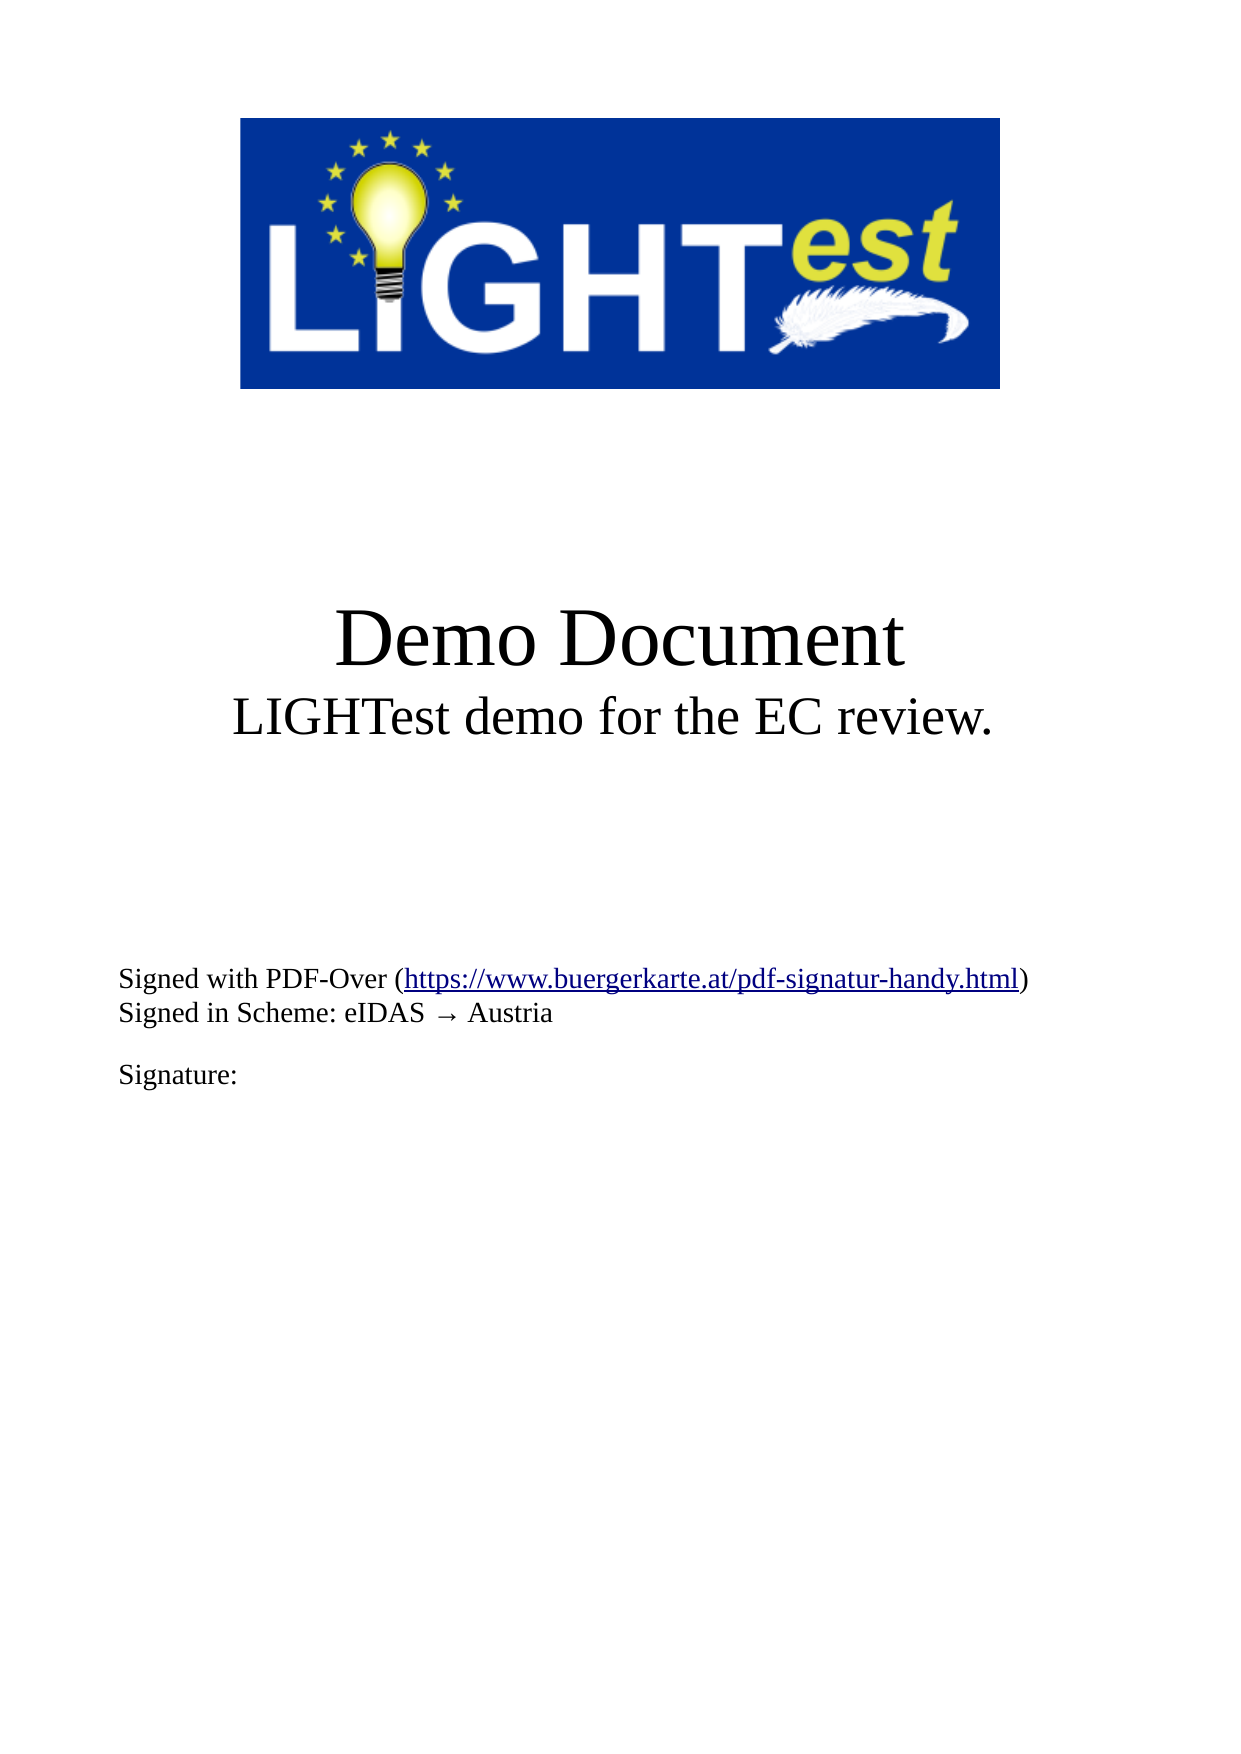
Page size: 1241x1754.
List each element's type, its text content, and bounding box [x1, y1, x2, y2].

text 🇪🇺 LIGHTest demo for the EC review. 🇪🇺 [118, 683, 1122, 746]
text Signed in Scheme: eIDAS → Austria [118, 995, 1122, 1028]
picture [240, 118, 1000, 389]
text Signed with PDF-Over (https://www.buergerkarte.at/pdf-signatur-handy.html) [118, 961, 1122, 995]
text Demo Document [118, 588, 1122, 683]
text Signature: [118, 1057, 1122, 1091]
